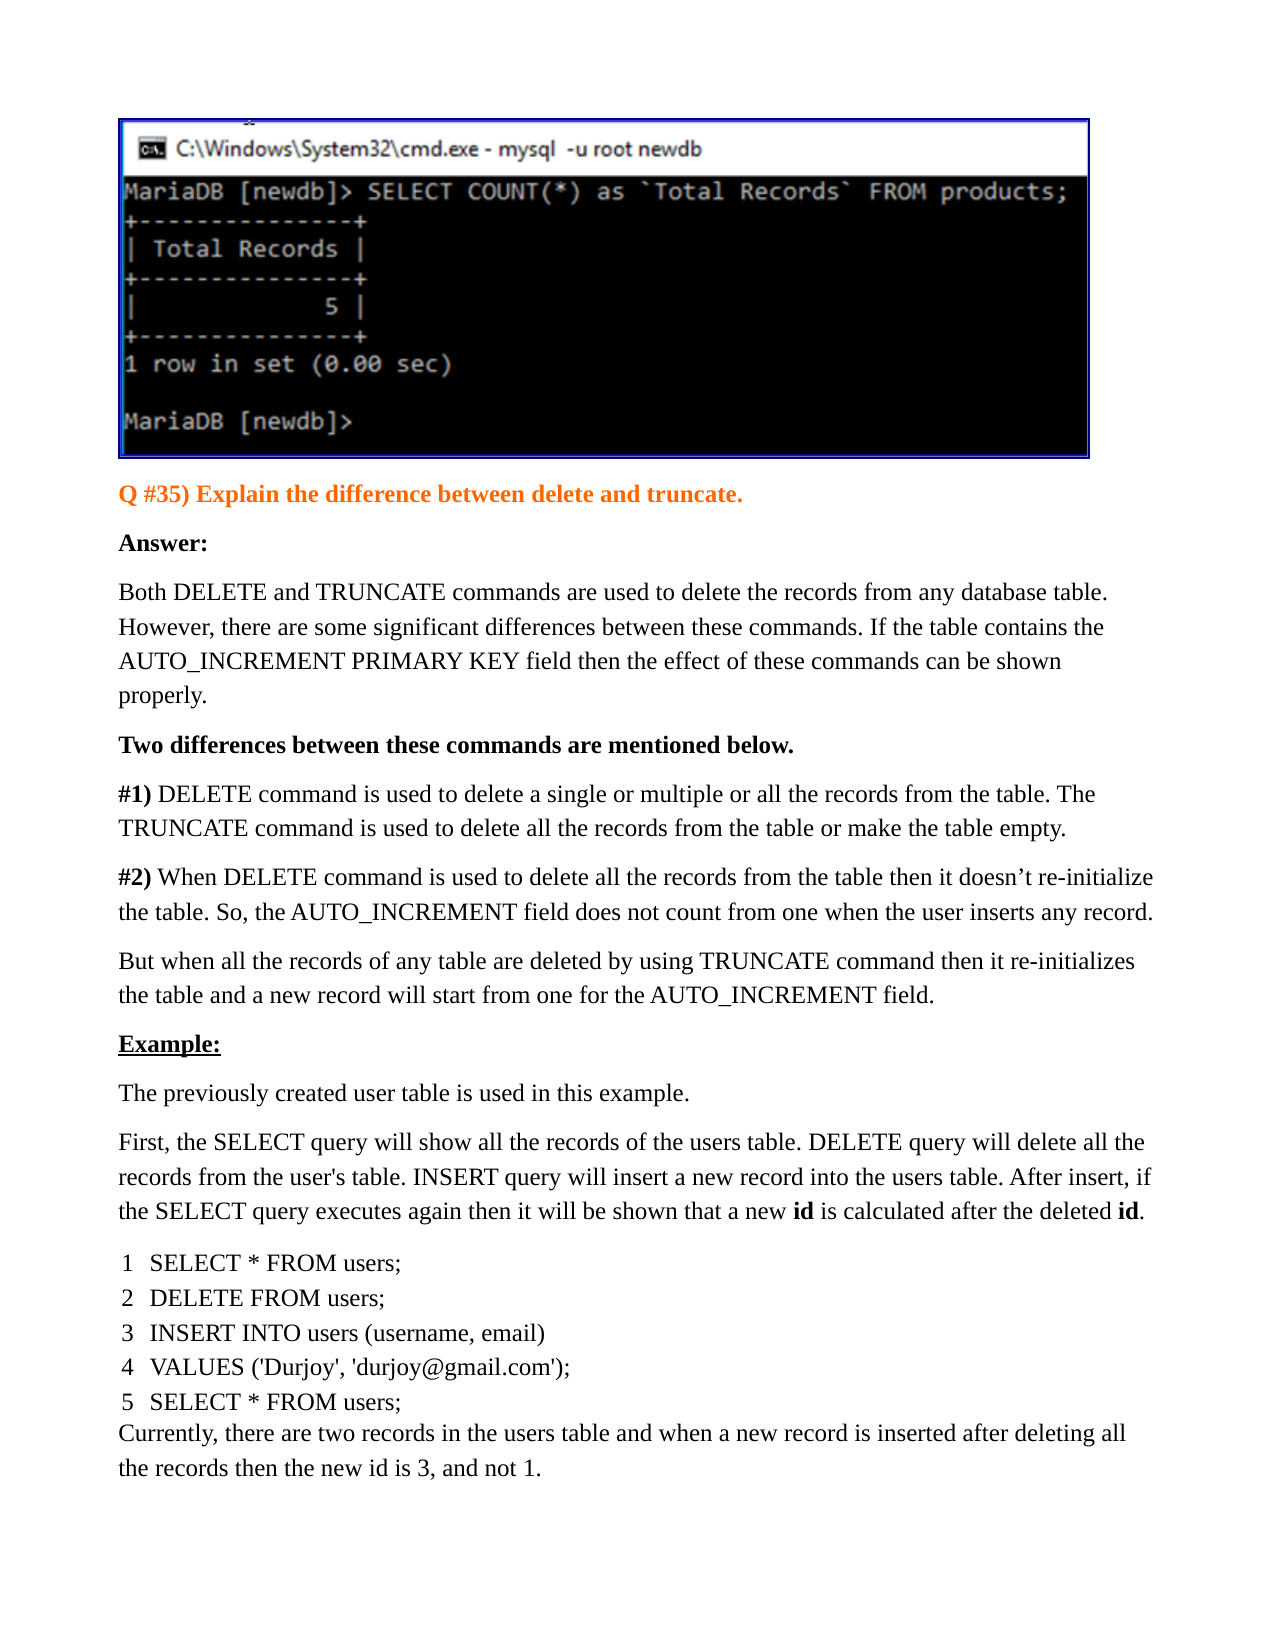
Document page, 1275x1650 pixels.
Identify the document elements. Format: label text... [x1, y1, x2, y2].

text The previously created user table is used in this example. [118, 1078, 1157, 1107]
text First, the SELECT query will show all the records of the users table. DELETE query will delete all the records from the user's table. INSERT query will insert a new record into the users table. After insert, if the SELECT query executes again then it will be shown that a new id is calculated after the deleted id. [118, 1127, 1157, 1225]
table_header 5 [118, 1384, 146, 1418]
table_header 4 [118, 1349, 146, 1384]
text Currently, there are two records in the users table and when a new record is inserted after deleting all the records then the new id is 3, and not 1. [118, 1418, 1157, 1482]
table_header INSERT INTO users (username, email) [146, 1315, 674, 1349]
table_header 2 [118, 1280, 146, 1315]
table_header 3 [118, 1315, 146, 1349]
text Two differences between these commands are mentioned below. [118, 730, 1157, 758]
table_header DELETE FROM users; [146, 1280, 417, 1315]
table_header VALUES ('Durjoy', 'durjoy@gmail.com'); [146, 1349, 726, 1384]
text #1) DELETE command is used to delete a single or multiple or all the records from the table. The TRUNCATE command is used to delete all the records from the table or make the table empty. [118, 779, 1157, 842]
text Both DELETE and TRUNCATE commands are used to delete the records from any database table. However, there are some significant differences between these commands. If the table contains the AUTO_INCREMENT PRIMARY KEY field then the effect of these commands can be shown properly. [118, 577, 1157, 709]
text Q #35) Explain the difference between delete and truncate. [118, 479, 1157, 508]
text Example: [118, 1029, 1157, 1058]
text Answer: [118, 528, 1157, 557]
text But when all the records of any table are deleted by using TRUNCATE command then it re-initializes the table and a new record will start from one for the AUTO_INCREMENT field. [118, 946, 1157, 1009]
table_header SELECT * FROM users; [146, 1246, 447, 1280]
table_header 1 [118, 1246, 146, 1280]
picture [120, 120, 1088, 457]
table_header SELECT * FROM users; [146, 1384, 447, 1418]
text #2) When DELETE command is used to delete all the records from the table then it doesn’t re-initialize the table. So, the AUTO_INCREMENT field does not count from one when the user inserts any record. [118, 862, 1157, 926]
